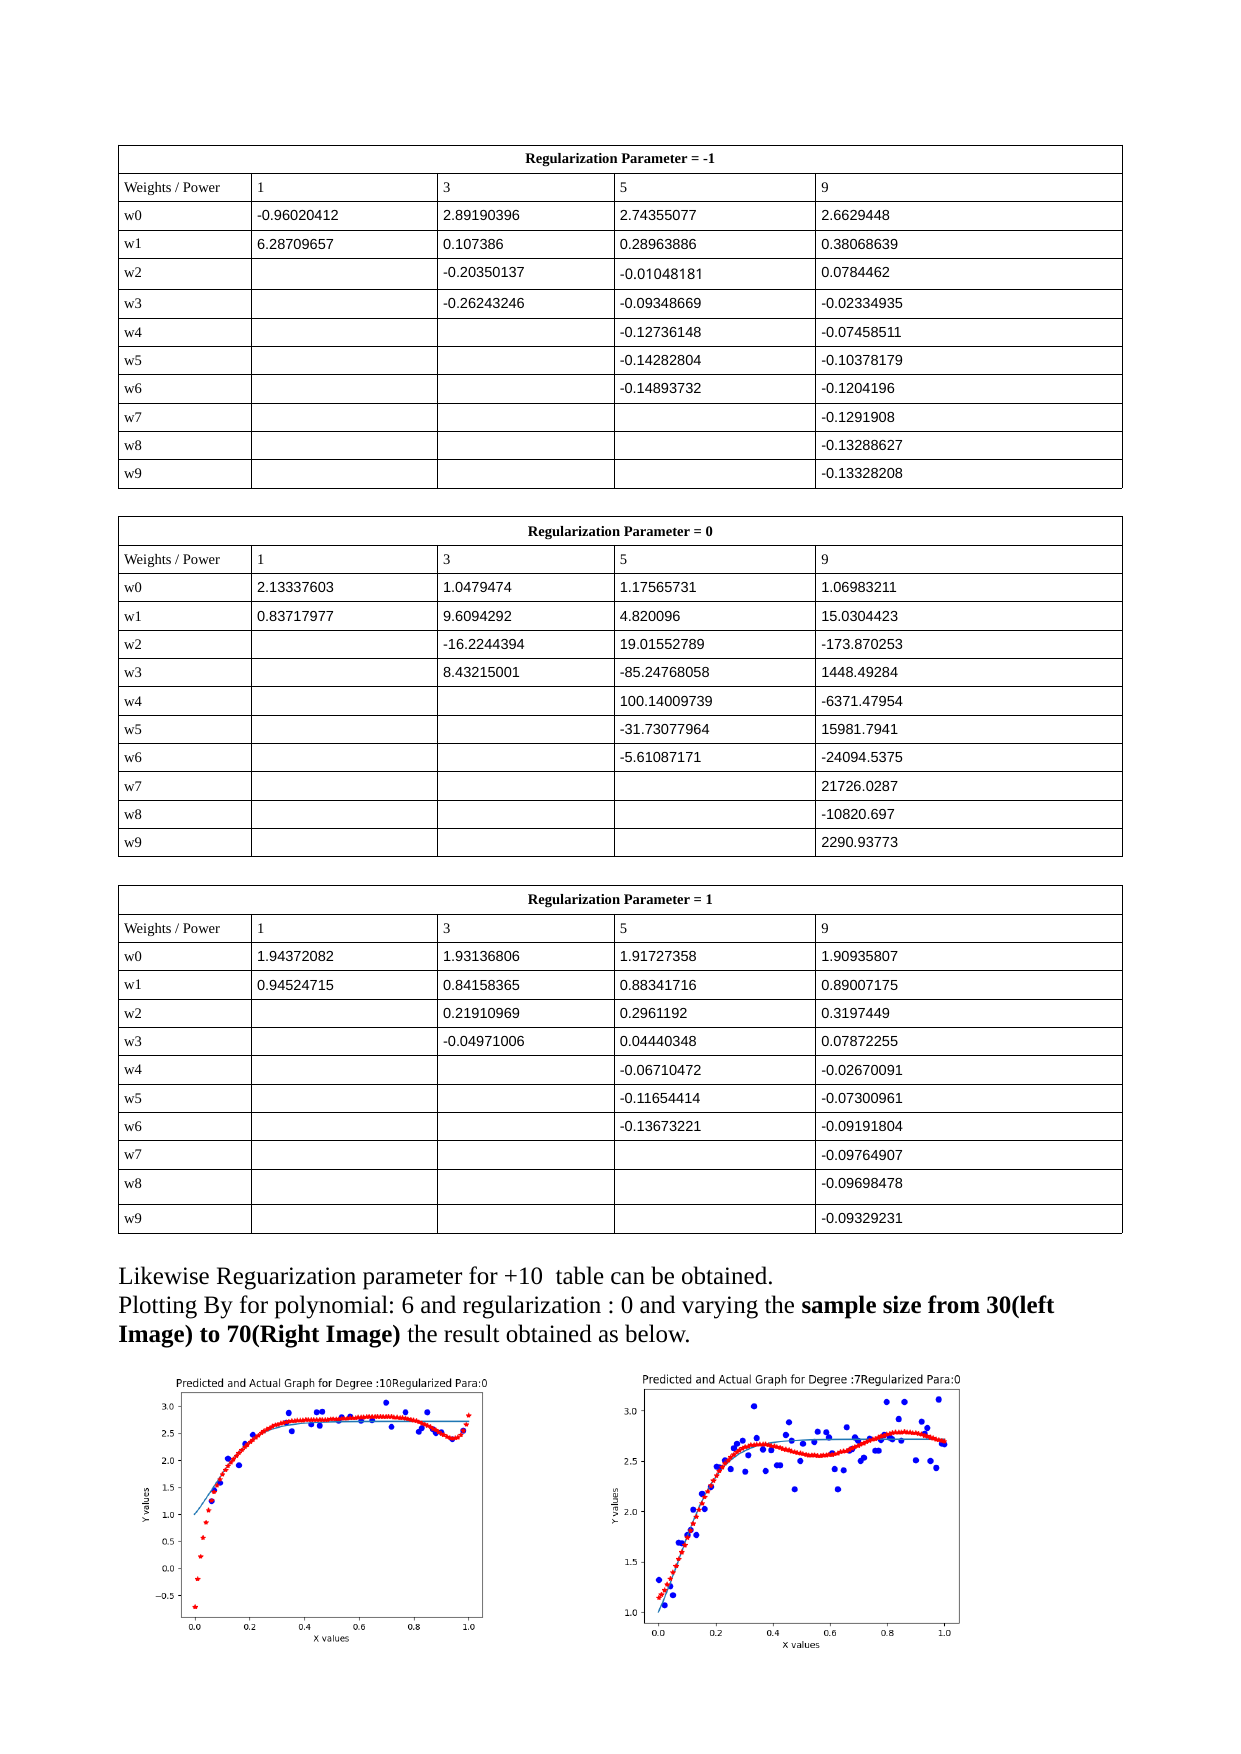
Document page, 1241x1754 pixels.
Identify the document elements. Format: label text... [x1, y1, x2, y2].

table_cell 0.88341716 [615, 971, 815, 999]
table_cell 0.107386 [438, 231, 614, 258]
table_cell [438, 1141, 614, 1169]
table_cell -0.11654414 [615, 1085, 815, 1112]
table_cell w9 [119, 829, 251, 856]
table_cell -0.02670091 [816, 1056, 1122, 1084]
table_cell [438, 1085, 614, 1112]
table_cell w7 [119, 772, 251, 800]
table_cell [252, 460, 437, 488]
table_cell [438, 404, 614, 431]
table_cell [252, 716, 437, 743]
table_cell -0.04971006 [438, 1028, 614, 1055]
table_cell [252, 631, 437, 658]
table_cell w9 [119, 1205, 251, 1233]
table_cell 1 [252, 174, 437, 201]
table_cell [252, 659, 437, 686]
table_cell w6 [119, 375, 251, 403]
table_cell 21726.0287 [816, 772, 1122, 800]
table_cell [615, 772, 815, 800]
table_cell -24094.5375 [816, 744, 1122, 771]
table_cell w0 [119, 943, 251, 970]
table_cell -0.1291908 [816, 404, 1122, 431]
table_cell -0.09764907 [816, 1141, 1122, 1169]
table_cell 2.74355077 [615, 202, 815, 229]
table_cell 1448.49284 [816, 659, 1122, 686]
table_cell 9 [816, 174, 1122, 201]
table_cell -173.870253 [816, 631, 1122, 658]
table_cell -16.2244394 [438, 631, 614, 658]
table_cell 0.2961192 [615, 1000, 815, 1027]
table_cell w7 [119, 404, 251, 431]
table_cell [252, 404, 437, 431]
table_cell -0.09348669 [615, 290, 815, 318]
text Likewise Reguarization parameter for +10 table can be obtained. [118, 1261, 1122, 1290]
table_cell -0.26243246 [438, 290, 614, 318]
table_cell 0.04440348 [615, 1028, 815, 1055]
table_cell w7 [119, 1141, 251, 1169]
table_cell -0.06710472 [615, 1056, 815, 1084]
table_cell 0.07872255 [816, 1028, 1122, 1055]
table_cell [252, 1028, 437, 1055]
table_cell [438, 829, 614, 856]
table_cell 8.43215001 [438, 659, 614, 686]
table_cell w2 [119, 259, 251, 289]
table_cell [438, 1205, 614, 1233]
table_cell [252, 1113, 437, 1140]
table_cell 4.820096 [615, 602, 815, 630]
table_cell 1.94372082 [252, 943, 437, 970]
table_cell 1.90935807 [816, 943, 1122, 970]
table_cell -0.1204196 [816, 375, 1122, 403]
table_cell [438, 347, 614, 374]
table_cell 0.21910969 [438, 1000, 614, 1027]
table_cell -0.14282804 [615, 347, 815, 374]
table_cell Weights / Power [119, 915, 251, 942]
table_cell [615, 801, 815, 828]
table_cell [252, 1056, 437, 1084]
table_cell w8 [119, 801, 251, 828]
table_cell w1 [119, 231, 251, 258]
table_cell 0.0784462 [816, 259, 1122, 289]
table_cell w6 [119, 744, 251, 771]
table_cell 2.6629448 [816, 202, 1122, 229]
table_cell w4 [119, 687, 251, 715]
picture [132, 1357, 521, 1649]
table_cell -0.01048181 [615, 259, 815, 289]
table_cell [252, 687, 437, 715]
table_cell 1.17565731 [615, 574, 815, 601]
table_cell 3 [438, 174, 614, 201]
table_cell 15981.7941 [816, 716, 1122, 743]
picture [593, 1352, 998, 1656]
table_cell w8 [119, 432, 251, 459]
table_cell 5 [615, 915, 815, 942]
table_header Regularization Parameter = -1 [119, 146, 1122, 173]
table_cell -0.14893732 [615, 375, 815, 403]
table_cell [438, 375, 614, 403]
table_cell [438, 687, 614, 715]
table_cell 1.93136806 [438, 943, 614, 970]
table_cell [438, 801, 614, 828]
table_cell [252, 290, 437, 318]
table_cell 0.84158365 [438, 971, 614, 999]
table_cell [615, 432, 815, 459]
table_cell w3 [119, 1028, 251, 1055]
table_cell [252, 772, 437, 800]
table_cell 1.06983211 [816, 574, 1122, 601]
table_cell [438, 716, 614, 743]
table_cell -85.24768058 [615, 659, 815, 686]
table_cell w1 [119, 602, 251, 630]
table_cell w9 [119, 460, 251, 488]
table_cell 5 [615, 546, 815, 573]
table_cell w0 [119, 202, 251, 229]
table_cell w3 [119, 659, 251, 686]
table_cell 3 [438, 915, 614, 942]
table_cell w5 [119, 1085, 251, 1112]
table_cell [615, 404, 815, 431]
table_cell [438, 772, 614, 800]
table_cell 0.89007175 [816, 971, 1122, 999]
table_cell 1.0479474 [438, 574, 614, 601]
table_cell -0.10378179 [816, 347, 1122, 374]
table_cell 15.0304423 [816, 602, 1122, 630]
table_cell -0.13328208 [816, 460, 1122, 488]
table_cell [252, 829, 437, 856]
table_cell -0.02334935 [816, 290, 1122, 318]
table_cell [252, 1170, 437, 1204]
table_header Regularization Parameter = 1 [119, 886, 1122, 914]
table_cell [615, 460, 815, 488]
table_cell 5 [615, 174, 815, 201]
table_cell -0.07458511 [816, 319, 1122, 346]
table_cell w0 [119, 574, 251, 601]
table_cell [438, 1113, 614, 1140]
table_header Regularization Parameter = 0 [119, 517, 1122, 545]
table_cell [252, 801, 437, 828]
table_cell [438, 460, 614, 488]
table_cell [252, 347, 437, 374]
table_cell 19.01552789 [615, 631, 815, 658]
table_cell -6371.47954 [816, 687, 1122, 715]
table_cell [438, 319, 614, 346]
table_cell 0.83717977 [252, 602, 437, 630]
table_cell w5 [119, 347, 251, 374]
table_cell -5.61087171 [615, 744, 815, 771]
table_cell 100.14009739 [615, 687, 815, 715]
table_cell w3 [119, 290, 251, 318]
table_cell 2290.93773 [816, 829, 1122, 856]
table_cell -31.73077964 [615, 716, 815, 743]
table_cell [252, 744, 437, 771]
table_cell [252, 1205, 437, 1233]
table_cell [252, 259, 437, 289]
table_cell 0.3197449 [816, 1000, 1122, 1027]
table_cell 0.38068639 [816, 231, 1122, 258]
table_cell 1 [252, 546, 437, 573]
table_cell 2.13337603 [252, 574, 437, 601]
table_cell 9 [816, 915, 1122, 942]
table_cell [252, 432, 437, 459]
table_cell [438, 744, 614, 771]
table_cell [252, 1085, 437, 1112]
text Plotting By for polynomial: 6 and regularization : 0 and varying the sample size from 30(left Image) to 70(Right Image) the result obtained as below. [118, 1290, 1122, 1348]
table_cell -0.12736148 [615, 319, 815, 346]
table_cell 0.94524715 [252, 971, 437, 999]
table_cell -0.20350137 [438, 259, 614, 289]
table_cell w6 [119, 1113, 251, 1140]
table_cell 0.28963886 [615, 231, 815, 258]
table_cell 2.89190396 [438, 202, 614, 229]
table_cell w2 [119, 631, 251, 658]
table_cell 1 [252, 915, 437, 942]
table_cell 3 [438, 546, 614, 573]
table_cell w8 [119, 1170, 251, 1204]
table_cell Weights / Power [119, 174, 251, 201]
table_cell -0.09329231 [816, 1205, 1122, 1233]
table_cell [438, 432, 614, 459]
table_cell -0.13288627 [816, 432, 1122, 459]
table_cell [252, 375, 437, 403]
table_cell [252, 319, 437, 346]
table_cell -0.96020412 [252, 202, 437, 229]
table_cell [615, 829, 815, 856]
table_cell -0.09698478 [816, 1170, 1122, 1204]
table_cell w4 [119, 1056, 251, 1084]
table_cell -0.13673221 [615, 1113, 815, 1140]
table_cell [438, 1170, 614, 1204]
table_cell [252, 1141, 437, 1169]
table_cell 9.6094292 [438, 602, 614, 630]
table_cell [615, 1205, 815, 1233]
table_cell -0.09191804 [816, 1113, 1122, 1140]
table_cell 6.28709657 [252, 231, 437, 258]
table_cell 9 [816, 546, 1122, 573]
table_cell [615, 1170, 815, 1204]
table_cell w1 [119, 971, 251, 999]
table_cell [438, 1056, 614, 1084]
table_cell -0.07300961 [816, 1085, 1122, 1112]
table_cell Weights / Power [119, 546, 251, 573]
table_cell w5 [119, 716, 251, 743]
table_cell 1.91727358 [615, 943, 815, 970]
table_cell w4 [119, 319, 251, 346]
table_cell [615, 1141, 815, 1169]
table_cell w2 [119, 1000, 251, 1027]
table_cell -10820.697 [816, 801, 1122, 828]
table_cell [252, 1000, 437, 1027]
